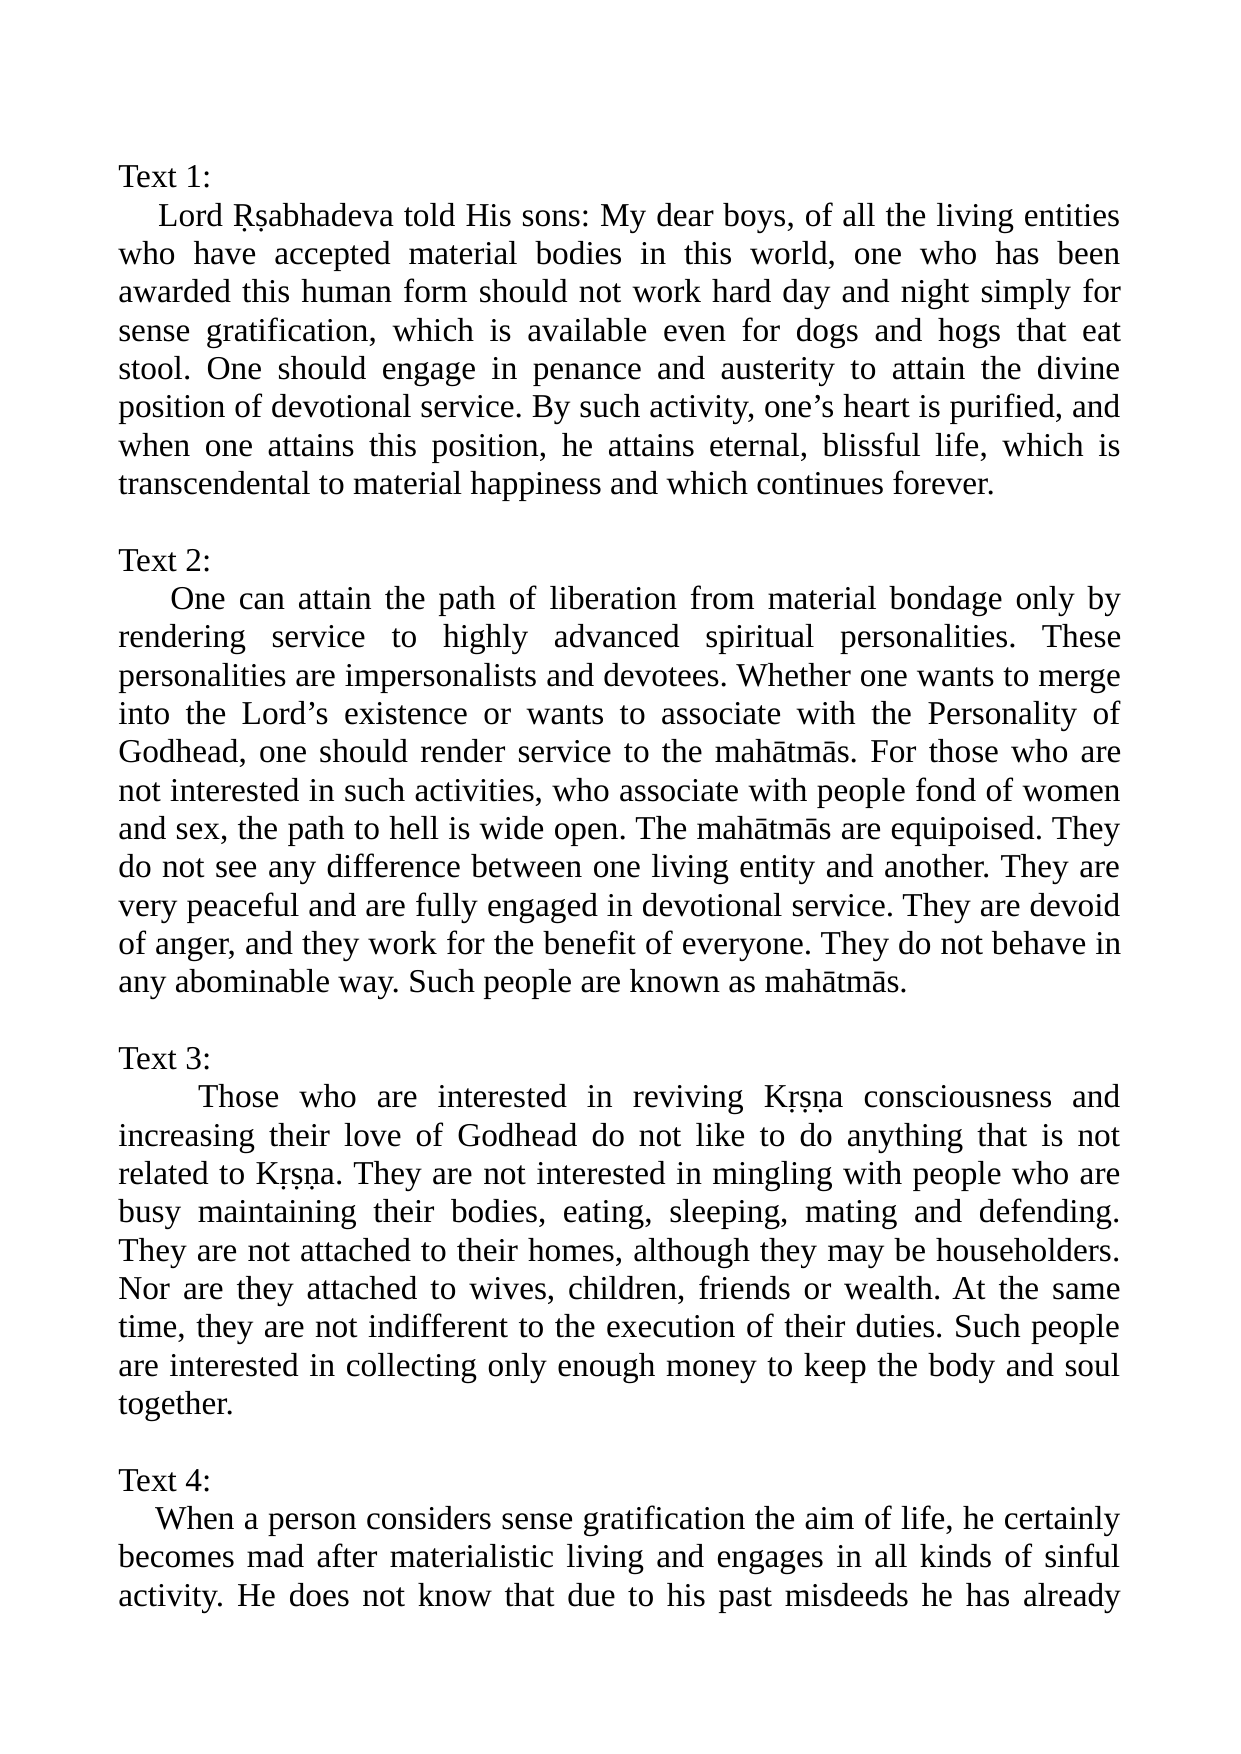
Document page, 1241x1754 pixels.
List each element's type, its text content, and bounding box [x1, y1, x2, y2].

text Those who are interested in reviving Kṛṣṇa consciousness and increasing their love of Godhead do not like to do anything that is not related to Kṛṣṇa. They are not interested in mingling with people who are busy maintaining their bodies, eating, sleeping, mating and defending. They are not attached to their homes, although they may be householders. Nor are they attached to wives, children, friends or wealth. At the same time, they are not indifferent to the execution of their duties. Such people are interested in collecting only enough money to keep the body and soul together. [118, 1076, 1122, 1421]
text Text 4: [118, 1460, 1122, 1498]
text Lord Ṛṣabhadeva told His sons: My dear boys, of all the living entities who have accepted material bodies in this world, one who has been awarded this human form should not work hard day and night simply for sense gratification, which is available even for dogs and hogs that eat stool. One should engage in penance and austerity to attain the divine position of devotional service. By such activity, one’s heart is purified, and when one attains this position, he attains eternal, blissful life, which is transcendental to material happiness and which continues forever. [118, 195, 1122, 501]
text Text 1: [118, 156, 1122, 195]
text One can attain the path of liberation from material bondage only by rendering service to highly advanced spiritual personalities. These personalities are impersonalists and devotees. Whether one wants to merge into the Lord’s existence or wants to associate with the Personality of Godhead, one should render service to the mahātmās. For those who are not interested in such activities, who associate with people fond of women and sex, the path to hell is wide open. The mahātmās are equipoised. They do not see any difference between one living entity and another. They are very peaceful and are fully engaged in devotional service. They are devoid of anger, and they work for the benefit of everyone. They do not behave in any abominable way. Such people are known as mahātmās. [118, 578, 1122, 1000]
text Text 3: [118, 1038, 1122, 1076]
text Text 2: [118, 540, 1122, 578]
text When a person considers sense gratification the aim of life, he certainly becomes mad after materialistic living and engages in all kinds of sinful activity. He does not know that due to his past misdeeds he has already [118, 1498, 1122, 1613]
